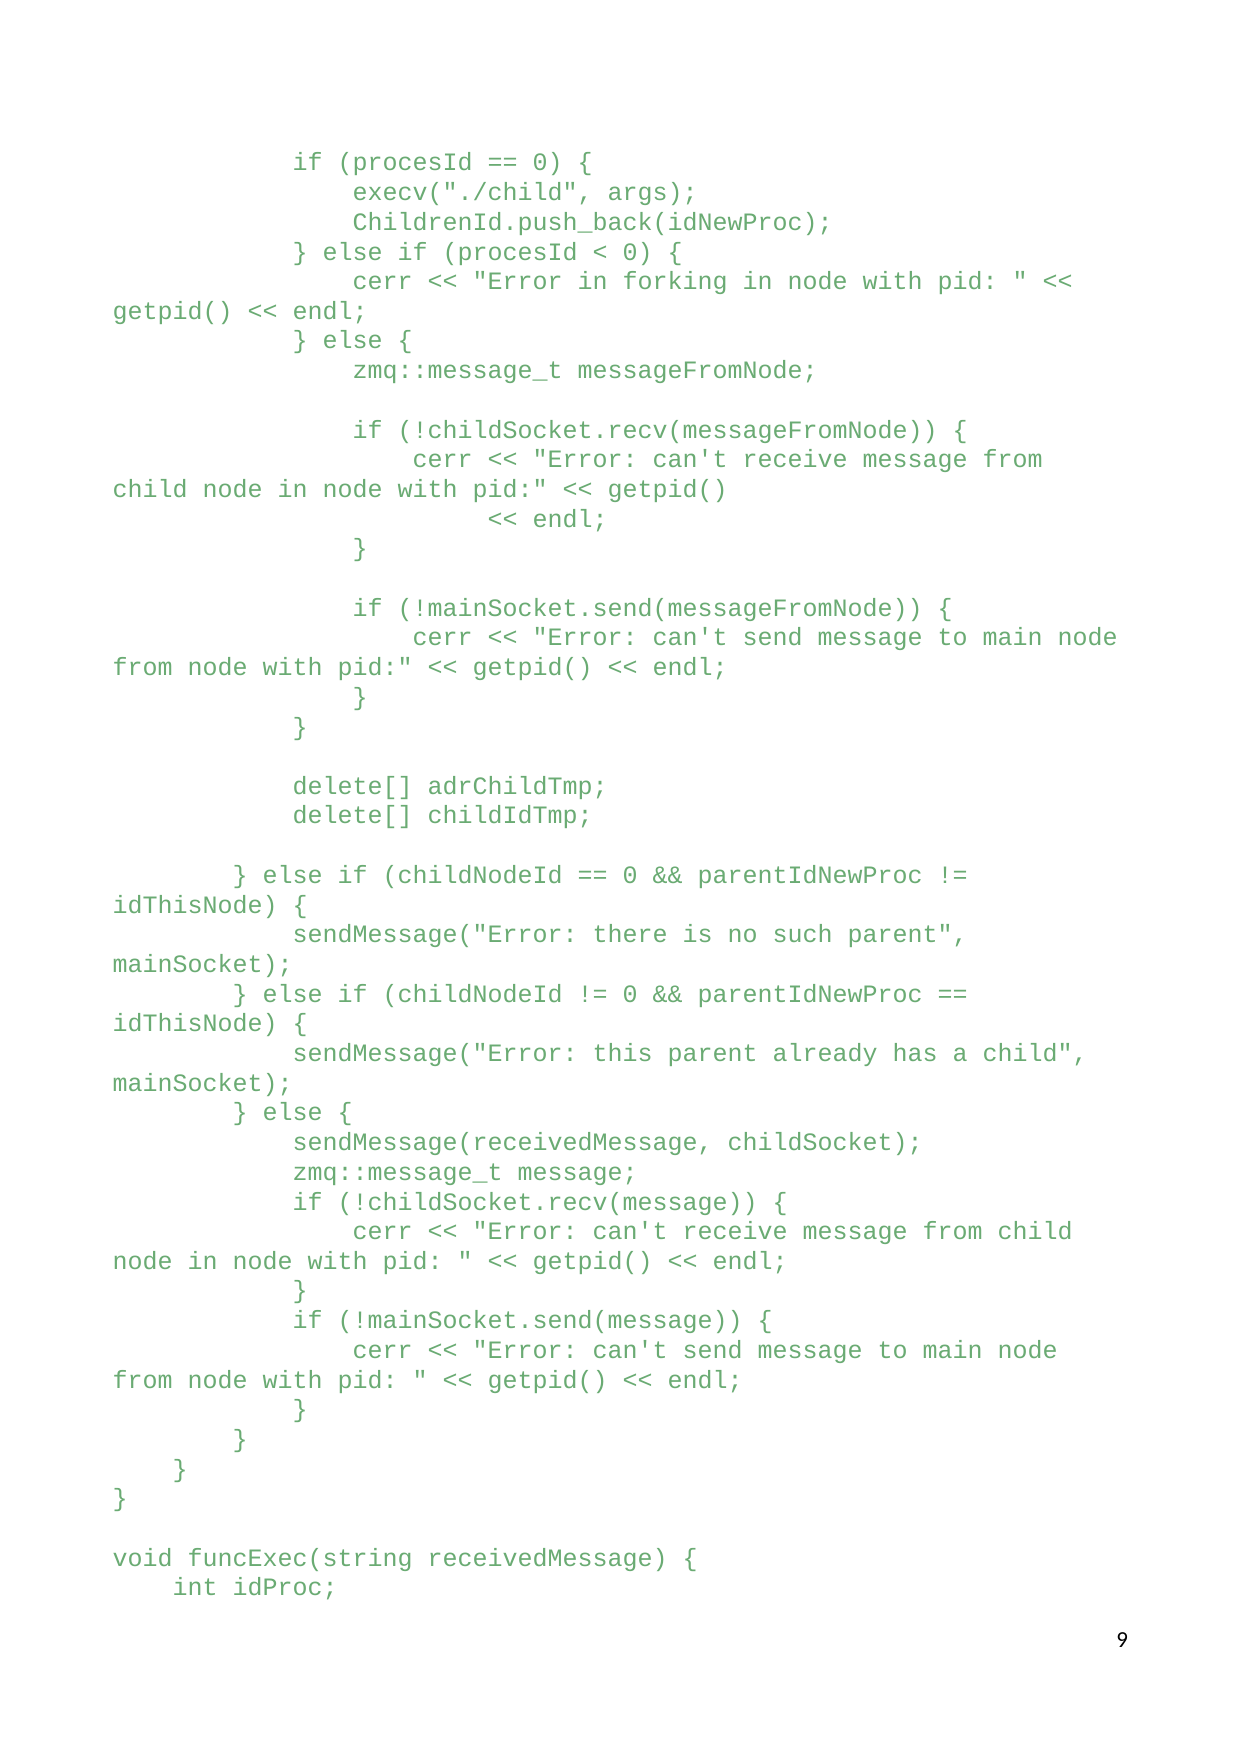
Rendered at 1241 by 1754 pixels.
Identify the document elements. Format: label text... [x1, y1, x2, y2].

text } [112, 684, 1128, 713]
text zmq::message_t message; [112, 1159, 1128, 1188]
text if (!childSocket.recv(messageFromNode)) { [112, 417, 1128, 446]
text cerr << "Error: can't receive message from child node in node with pid:" << getpid() [112, 447, 1128, 505]
text } [112, 1427, 1128, 1455]
text << endl; [112, 506, 1128, 534]
text ChildrenId.push_back(idNewProc); [112, 209, 1128, 238]
text sendMessage("Error: there is no such parent", mainSocket); [112, 922, 1128, 980]
text } [112, 1456, 1128, 1484]
text } else if (childNodeId == 0 && parentIdNewProc != idThisNode) { [112, 862, 1128, 921]
text cerr << "Error: can't send message to main node from node with pid:" << getpid() << endl; [112, 625, 1128, 683]
text cerr << "Error: can't receive message from child node in node with pid: " << getpid() << endl; [112, 1219, 1128, 1277]
text delete[] childIdTmp; [112, 803, 1128, 831]
text } else { [112, 1100, 1128, 1128]
text if (!childSocket.recv(message)) { [112, 1189, 1128, 1217]
text if (procesId == 0) { [112, 150, 1128, 178]
text } [112, 714, 1128, 742]
text } else { [112, 328, 1128, 356]
text sendMessage(receivedMessage, childSocket); [112, 1130, 1128, 1158]
text cerr << "Error in forking in node with pid: " << getpid() << endl; [112, 269, 1128, 327]
text if (!mainSocket.send(message)) { [112, 1308, 1128, 1336]
text } else if (childNodeId != 0 && parentIdNewProc == idThisNode) { [112, 981, 1128, 1039]
text void funcExec(string receivedMessage) { [112, 1545, 1128, 1574]
text int idProc; [112, 1575, 1128, 1603]
text cerr << "Error: can't send message to main node from node with pid: " << getpid() << endl; [112, 1337, 1128, 1396]
text } [112, 1486, 1128, 1514]
text sendMessage("Error: this parent already has a child", mainSocket); [112, 1041, 1128, 1099]
text } [112, 536, 1128, 564]
text if (!mainSocket.send(messageFromNode)) { [112, 595, 1128, 624]
text } [112, 1278, 1128, 1306]
text execv("./child", args); [112, 180, 1128, 208]
text zmq::message_t messageFromNode; [112, 358, 1128, 386]
text delete[] adrChildTmp; [112, 773, 1128, 802]
text } [112, 1397, 1128, 1425]
text } else if (procesId < 0) { [112, 239, 1128, 267]
